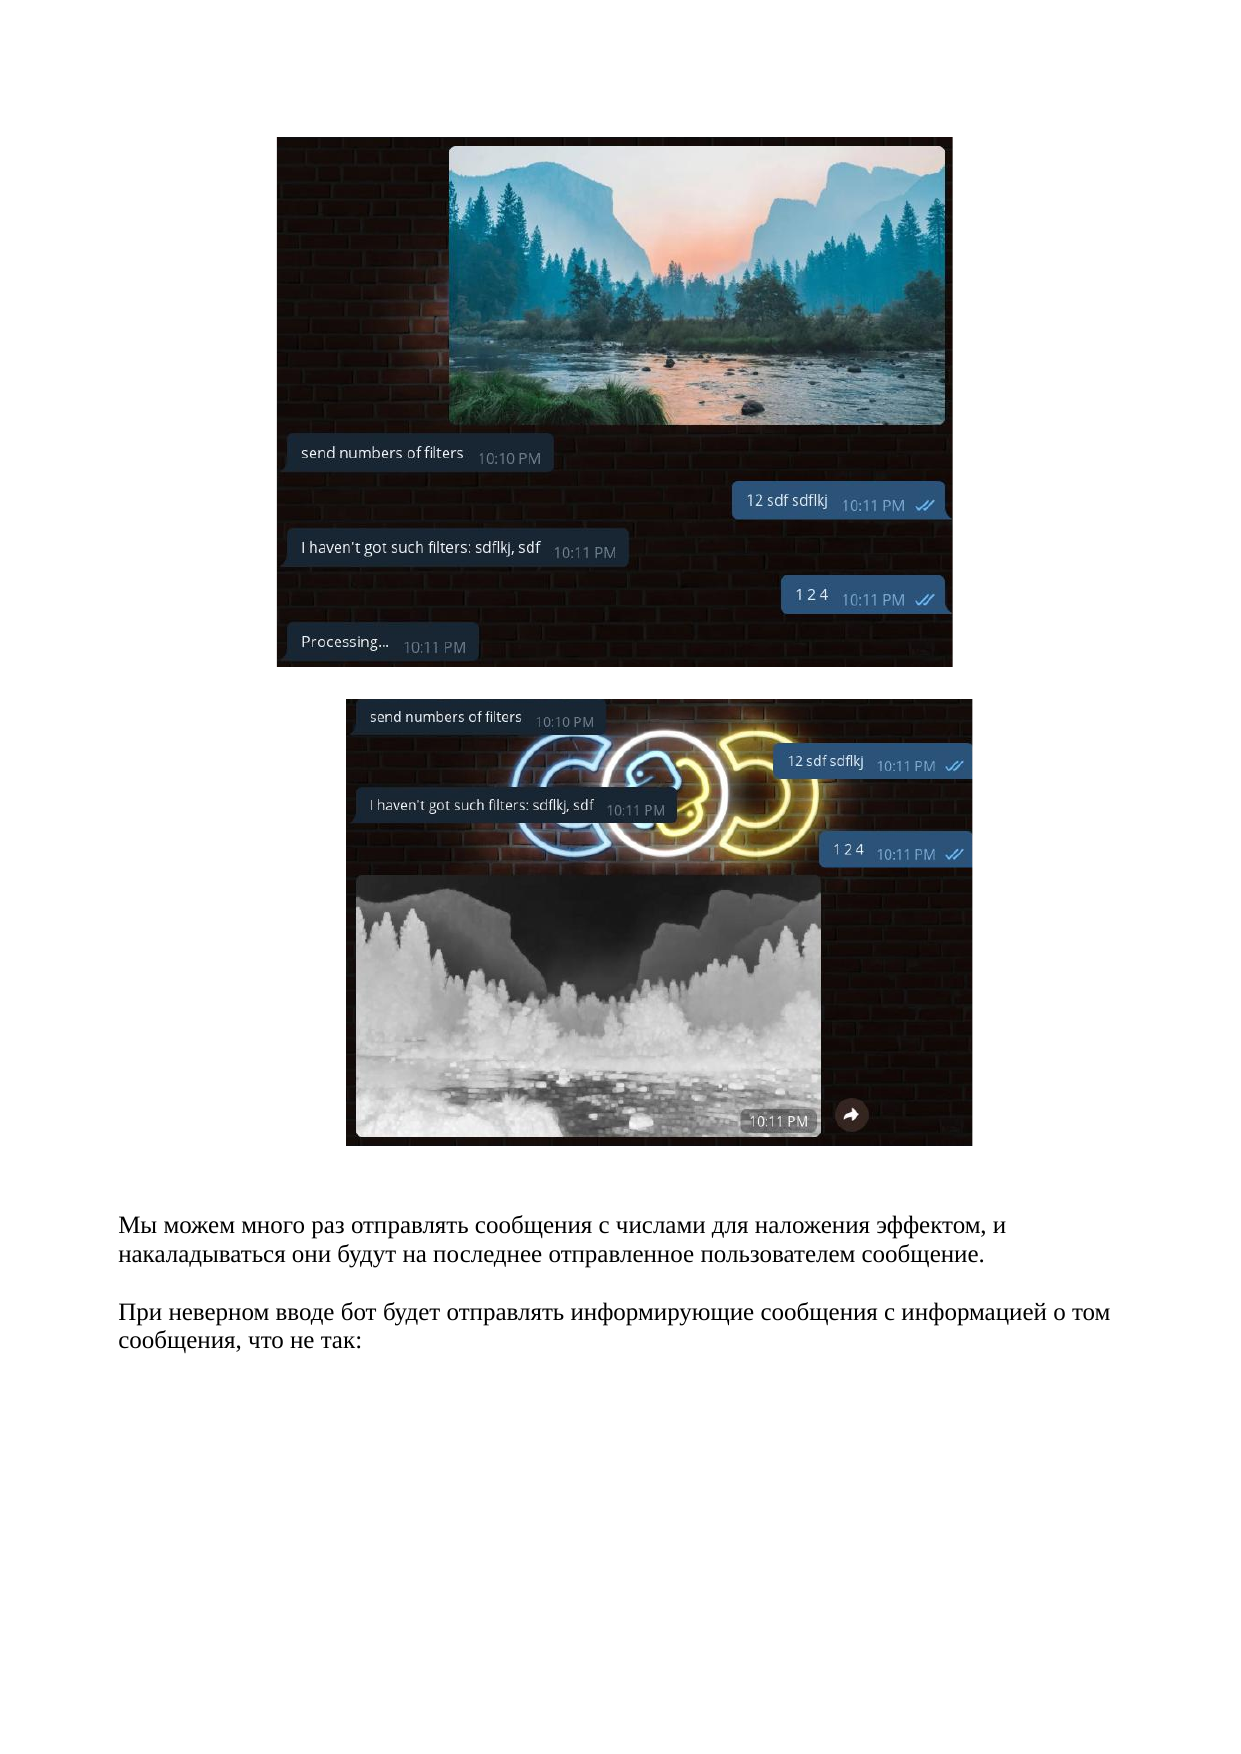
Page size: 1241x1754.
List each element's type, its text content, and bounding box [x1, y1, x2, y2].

text При неверном вводе бот будет отправлять информирующие сообщения с информацией о том сообщения, что не так: [118, 1297, 1122, 1354]
picture [276, 137, 953, 667]
text Мы можем много раз отправлять сообщения с числами для наложения эффектом, и накаладываться они будут на последнее отправленное пользователем сообщение. [118, 1211, 1122, 1268]
picture [346, 699, 973, 1146]
